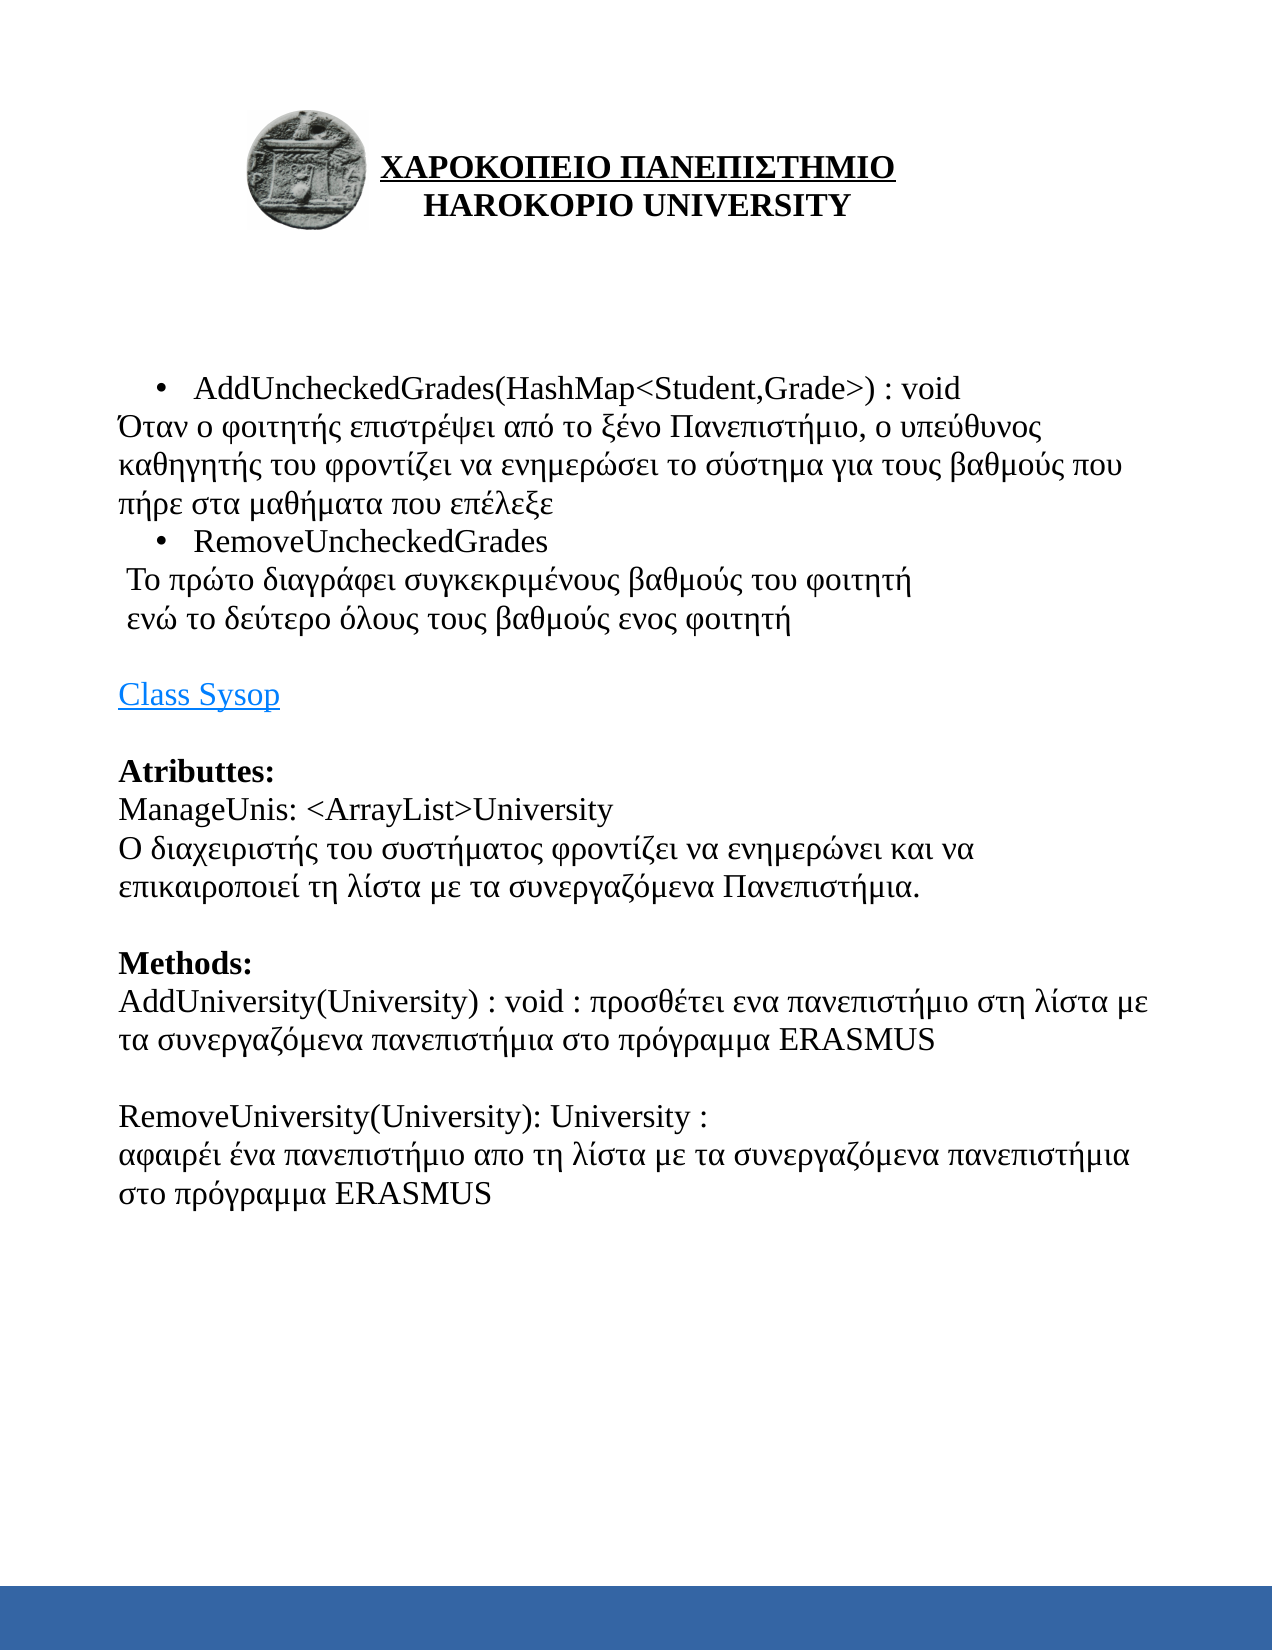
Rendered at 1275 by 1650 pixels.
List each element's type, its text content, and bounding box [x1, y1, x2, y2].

picture [246, 110, 369, 230]
text Όταν ο φοιτητής επιστρέψει από το ξένο Πανεπιστήμιο, ο υπεύθυνος καθηγητής του φροντίζει να ενημερώσει το σύστημα για τους βαθμούς που πήρε στα μαθήματα που επέλεξε [118, 406, 1157, 521]
text ManageUnis: <ArrayList>University [118, 790, 1157, 828]
text Methods: [118, 943, 1157, 981]
text RemoveUniversity(University): University : [118, 1096, 1157, 1135]
text Ο διαχειριστής του συστήματος φροντίζει να ενημερώνει και να επικαιροποιεί τη λίστα με τα συνεργαζόμενα Πανεπιστήμια. [118, 828, 1157, 905]
text Atributtes: [118, 751, 1157, 790]
list AddUncheckedGrades(HashMap<Student,Grade>) : void [156, 368, 1157, 406]
text Το πρώτο διαγράφει συγκεκριμένους βαθμούς του φοιτητή [118, 560, 1157, 598]
text ενώ το δεύτερο όλους τους βαθμούς ενος φοιτητή [118, 598, 1157, 636]
list RemoveUncheckedGrades [156, 521, 1157, 560]
text Class Sysop [118, 675, 1157, 713]
text αφαιρέι ένα πανεπιστήμιο απο τη λίστα με τα συνεργαζόμενα πανεπιστήμια στο πρόγραμμα ERASMUS [118, 1135, 1157, 1211]
text AddUniversity(University) : void : προσθέτει ενα πανεπιστήμιο στη λίστα με τα συνεργαζόμενα πανεπιστήμια στο πρόγραμμα ERASMUS [118, 981, 1157, 1058]
